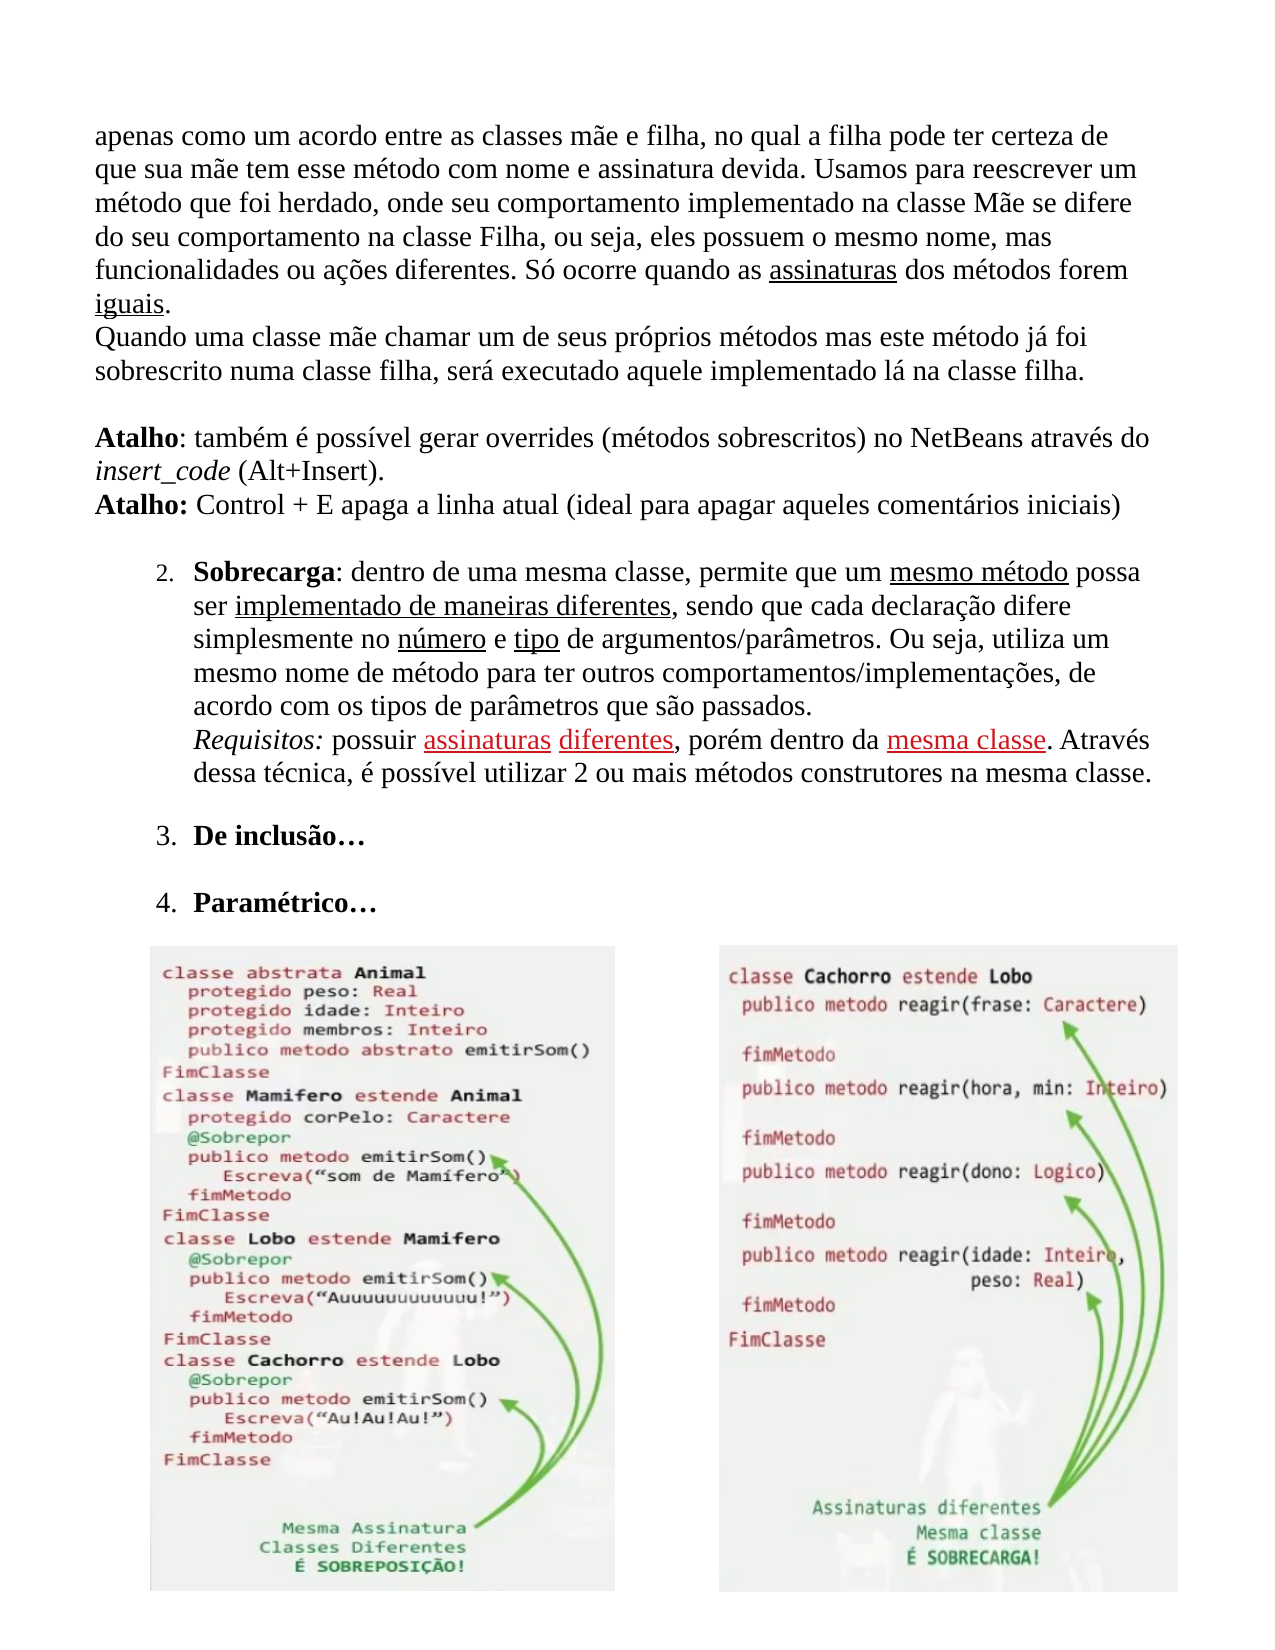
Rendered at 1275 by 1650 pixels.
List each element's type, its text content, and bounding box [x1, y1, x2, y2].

list Paramétrico… [156, 885, 1157, 918]
picture [150, 946, 615, 1591]
list apenas como um acordo entre as classes mãe e filha, no qual a filha pode ter certeza de que sua mãe tem esse método com nome e assinatura devida. Usamos para reescrever um método que foi herdado, onde seu comportamento implementado na classe Mãe se difere do seu comportamento na classe Filha, ou seja, eles possuem o mesmo nome, mas funcionalidades ou ações diferentes. Só ocorre quando as assinaturas dos métodos forem iguais. Quando uma classe mãe chamar um de seus próprios métodos mas este método já foi sobrescrito numa classe filha, será executado aquele implementado lá na classe filha. Atalho: também é possível gerar overrides (métodos sobrescritos) no NetBeans através do insert_code (Alt+Insert). Atalho: Control + E apaga a linha atual (ideal para apagar aqueles comentários iniciais) [59, 118, 1157, 554]
list De inclusão… [156, 818, 1157, 885]
list Sobrecarga: dentro de uma mesma classe, permite que um mesmo método possa ser implementado de maneiras diferentes, sendo que cada declaração difere simplesmente no número e tipo de argumentos/parâmetros. Ou seja, utiliza um mesmo nome de método para ter outros comportamentos/implementações, de acordo com os tipos de parâmetros que são passados. Requisitos: possuir assinaturas diferentes, porém dentro da mesma classe. Através dessa técnica, é possível utilizar 2 ou mais métodos construtores na mesma classe. [156, 554, 1157, 818]
picture [719, 945, 1179, 1592]
